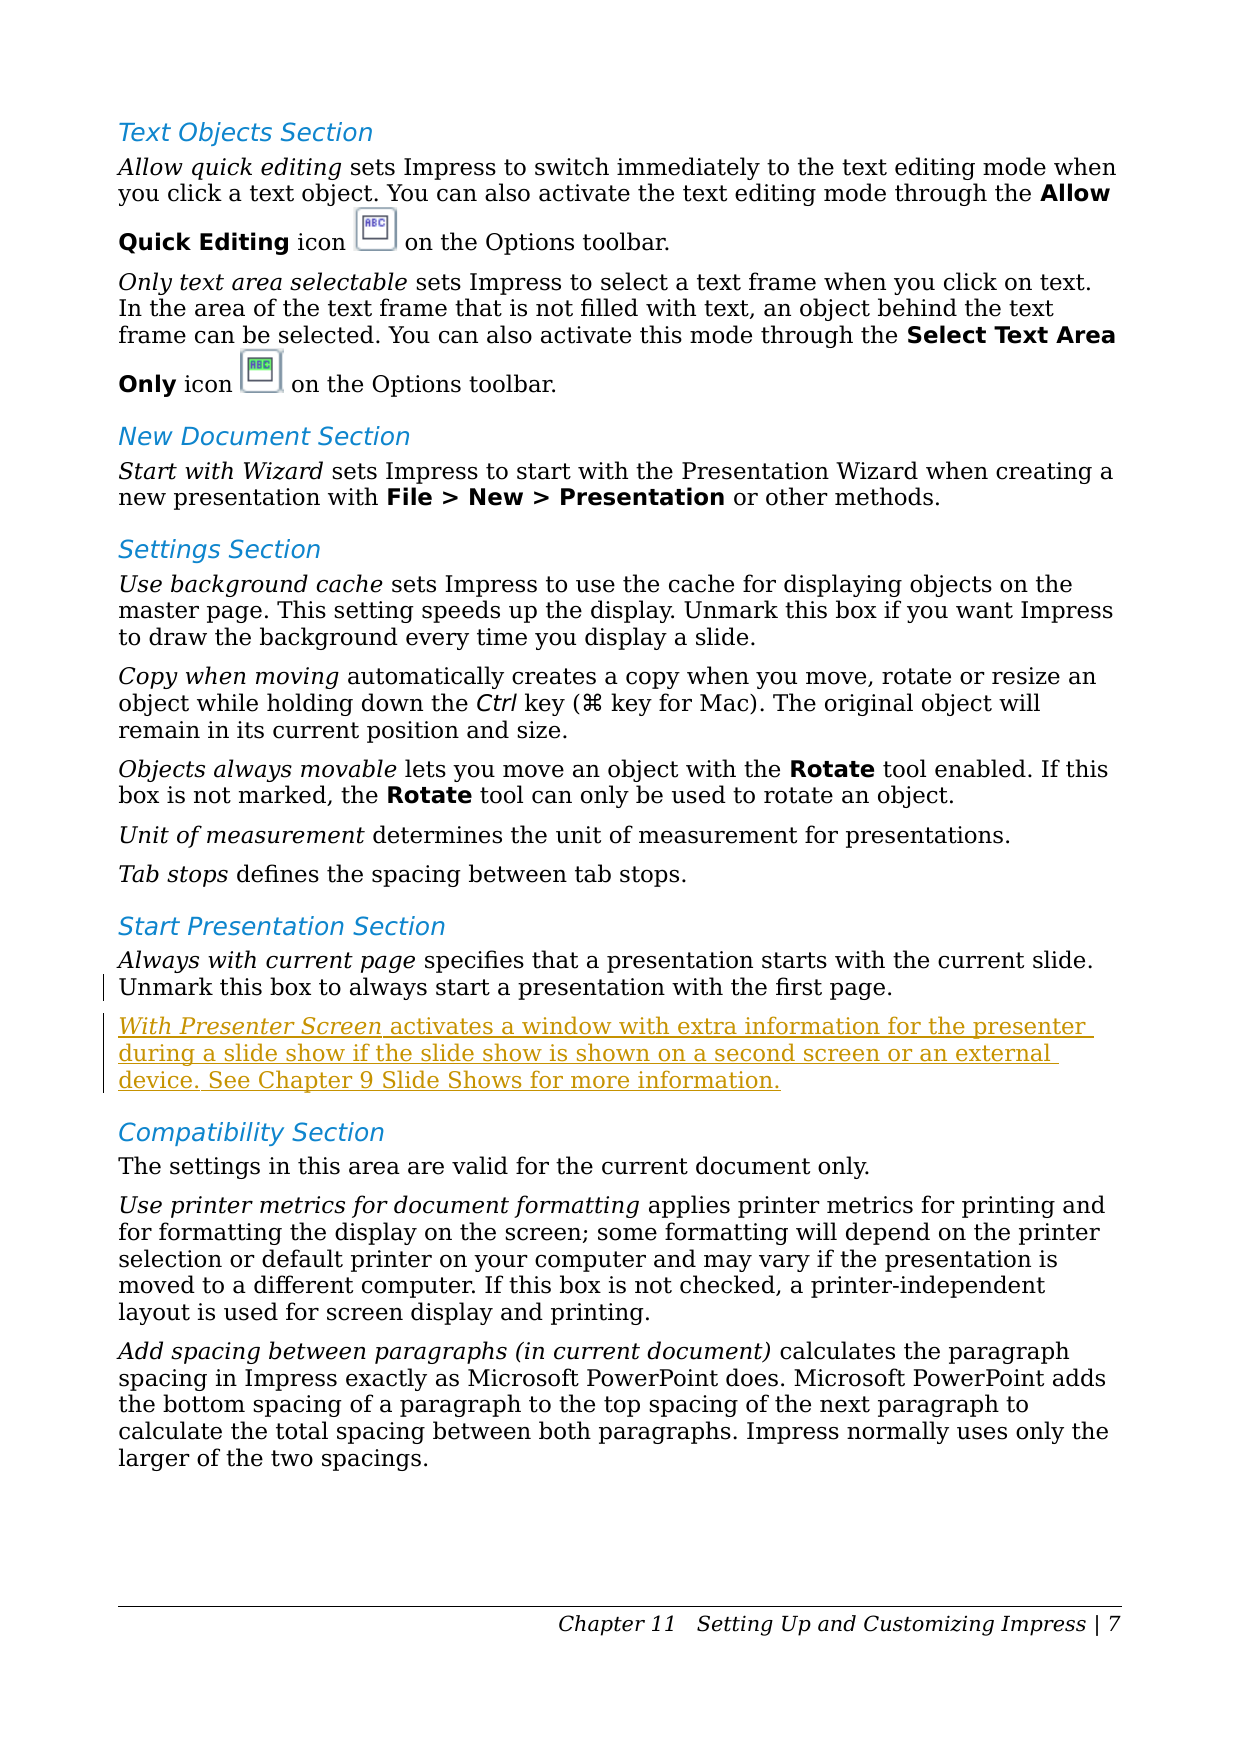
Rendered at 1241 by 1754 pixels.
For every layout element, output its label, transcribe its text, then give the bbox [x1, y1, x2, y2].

subtitle Settings Section [118, 535, 1122, 564]
text Objects always movable lets you move an object with the Rotate tool enabled. If this box is not marked, the Rotate tool can only be used to rotate an object. [118, 756, 1122, 809]
text Start with Wizard sets Impress to start with the Presentation Wizard when creating a new presentation with File > New > Presentation or other methods. [118, 458, 1122, 511]
text The settings in this area are valid for the current document only. [118, 1153, 1122, 1180]
text With Presenter Screen activates a window with extra information for the presenter during a slide show if the slide show is shown on a second screen or an external device. See Chapter 9 Slide Shows for more information. [118, 1013, 1122, 1093]
text Use background cache sets Impress to use the cache for displaying objects on the master page. This setting speeds up the display. Unmark this box if you want Impress to draw the background every time you display a slide. [118, 571, 1122, 651]
subtitle Start Presentation Section [118, 912, 1122, 941]
text Use printer metrics for document formatting applies printer metrics for printing and for formatting the display on the screen; some formatting will depend on the printer selection or default printer on your computer and may vary if the presentation is moved to a different computer. If this box is not checked, a printer-independent layout is used for screen display and printing. [118, 1192, 1122, 1326]
text Always with current page specifies that a presentation starts with the current slide. Unmark this box to always start a presentation with the first page. [118, 948, 1122, 1001]
text Copy when moving automatically creates a copy when you move, rotate or resize an object while holding down the Ctrl key (⌘ key for Mac). The original object will remain in its current position and size. [118, 663, 1122, 743]
subtitle New Document Section [118, 422, 1122, 451]
text Allow quick editing sets Impress to switch immediately to the text editing mode when you click a text object. You can also activate the text editing mode through the Allow Quick Editing icon on the Options toolbar. [118, 154, 1122, 256]
subtitle Compatibility Section [118, 1118, 1122, 1147]
subtitle Text Objects Section [118, 118, 1122, 147]
text Only text area selectable sets Impress to select a text frame when you click on text. In the area of the text frame that is not filled with text, an object behind the text frame can be selected. You can also activate this mode through the Select Text Area Only icon on the Options toolbar. [118, 269, 1122, 398]
picture [240, 348, 284, 393]
text Tab stops defines the spacing between tab stops. [118, 861, 1122, 888]
picture [353, 207, 398, 251]
text Unit of measurement determines the unit of measurement for presentations. [118, 822, 1122, 848]
text Add spacing between paragraphs (in current document) calculates the paragraph spacing in Impress exactly as Microsoft PowerPoint does. Microsoft PowerPoint adds the bottom spacing of a paragraph to the top spacing of the next paragraph to calculate the total spacing between both paragraphs. Impress normally uses only the larger of the two spacings. [118, 1338, 1122, 1472]
